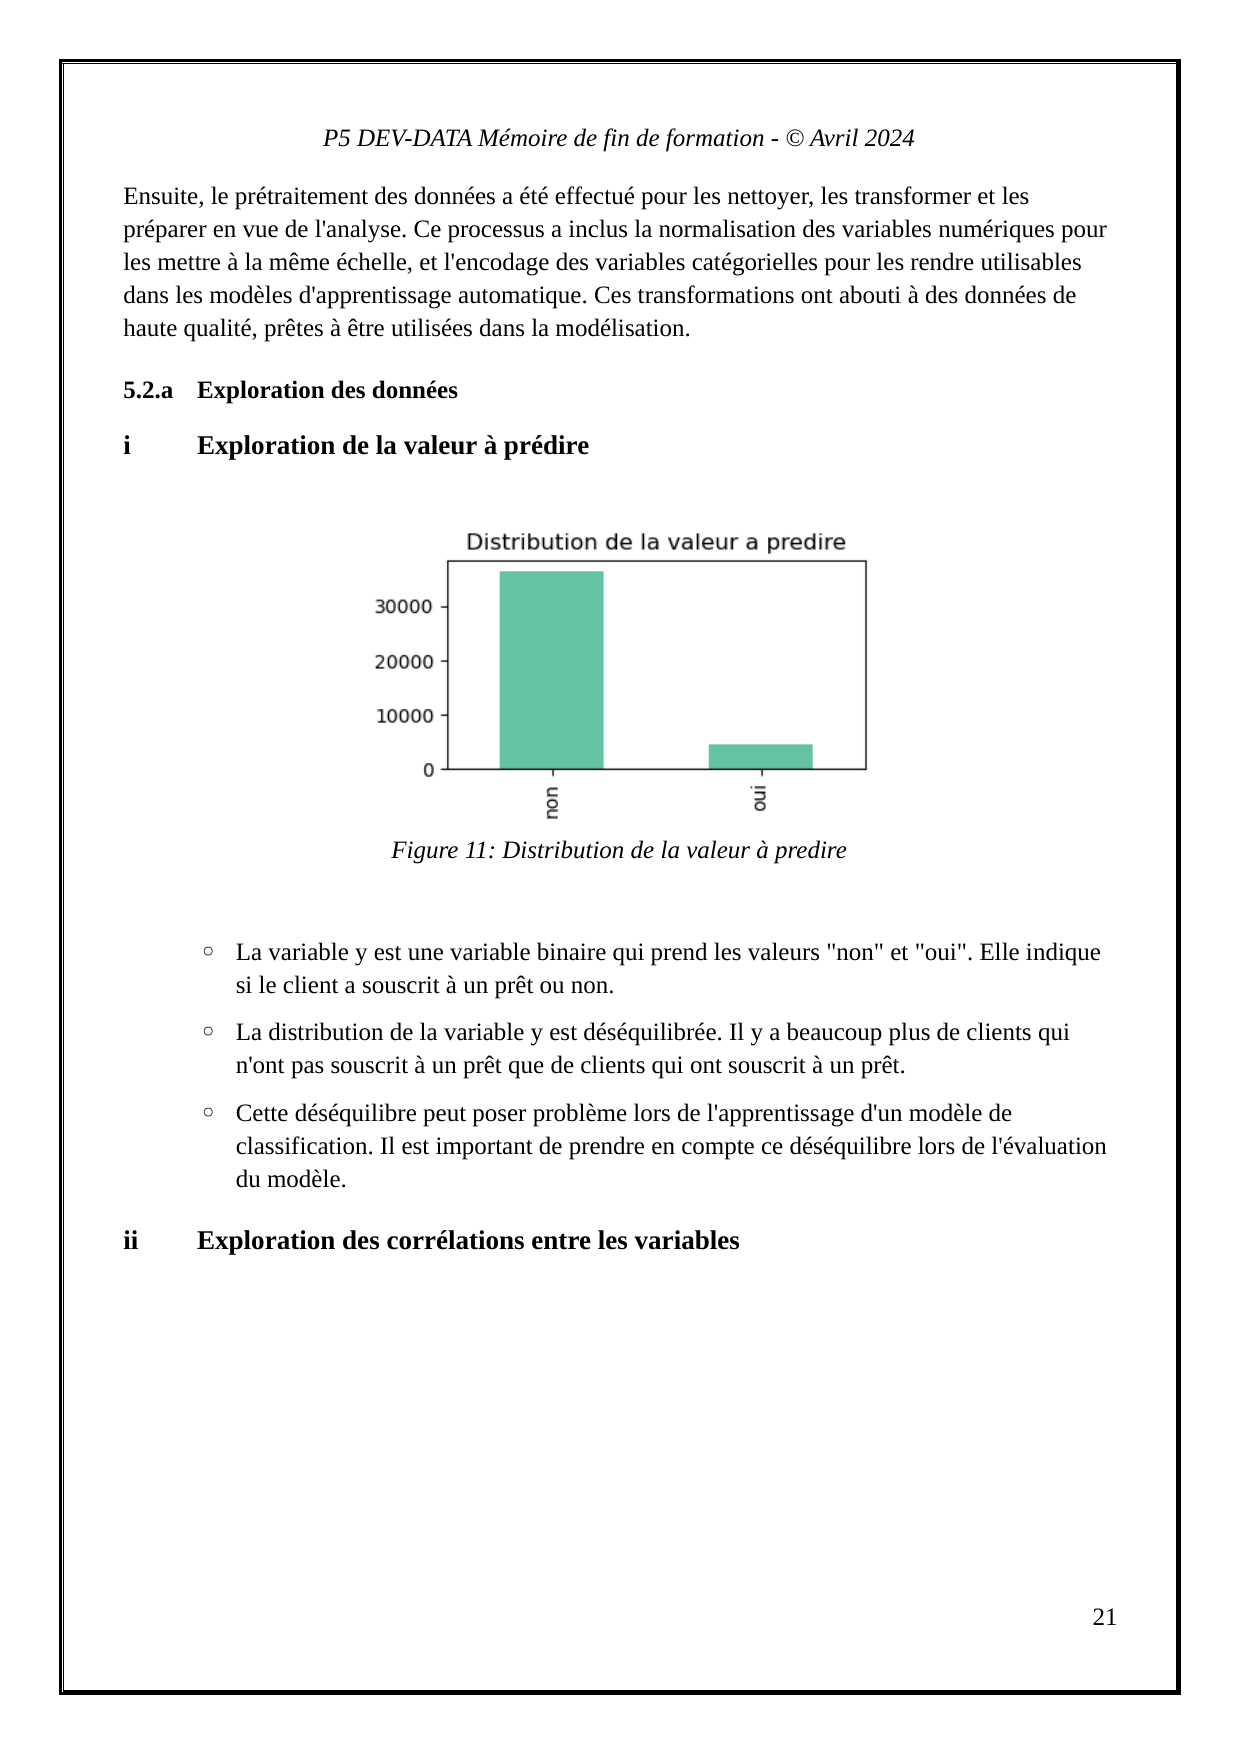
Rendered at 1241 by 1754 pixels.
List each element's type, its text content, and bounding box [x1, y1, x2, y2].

subtitle Exploration des corrélations entre les variables [123, 1224, 1117, 1255]
list La variable y est une variable binaire qui prend les valeurs "non" et "oui". Elle indique si le client a souscrit à un prêt ou non. [198, 937, 1117, 998]
text Ensuite, le prétraitement des données a été effectué pour les nettoyer, les transformer et les préparer en vue de l'analyse. Ce processus a inclus la normalisation des variables numériques pour les mettre à la même échelle, et l'encodage des variables catégorielles pour les rendre utilisables dans les modèles d'apprentissage automatique. Ces transformations ont abouti à des données de haute qualité, prêtes à être utilisées dans la modélisation. [123, 181, 1117, 342]
subtitle Exploration de la valeur à prédire [123, 429, 1117, 460]
text Figure 11: Distribution de la valeur à predire [361, 831, 879, 863]
picture [361, 520, 879, 831]
list La distribution de la variable y est déséquilibrée. Il y a beaucoup plus de clients qui n'ont pas souscrit à un prêt que de clients qui ont souscrit à un prêt. [198, 1017, 1117, 1079]
list Cette déséquilibre peut poser problème lors de l'apprentissage d'un modèle de classification. Il est important de prendre en compte ce déséquilibre lors de l'évaluation du modèle. [198, 1098, 1117, 1193]
subtitle Exploration des données [123, 376, 1117, 404]
